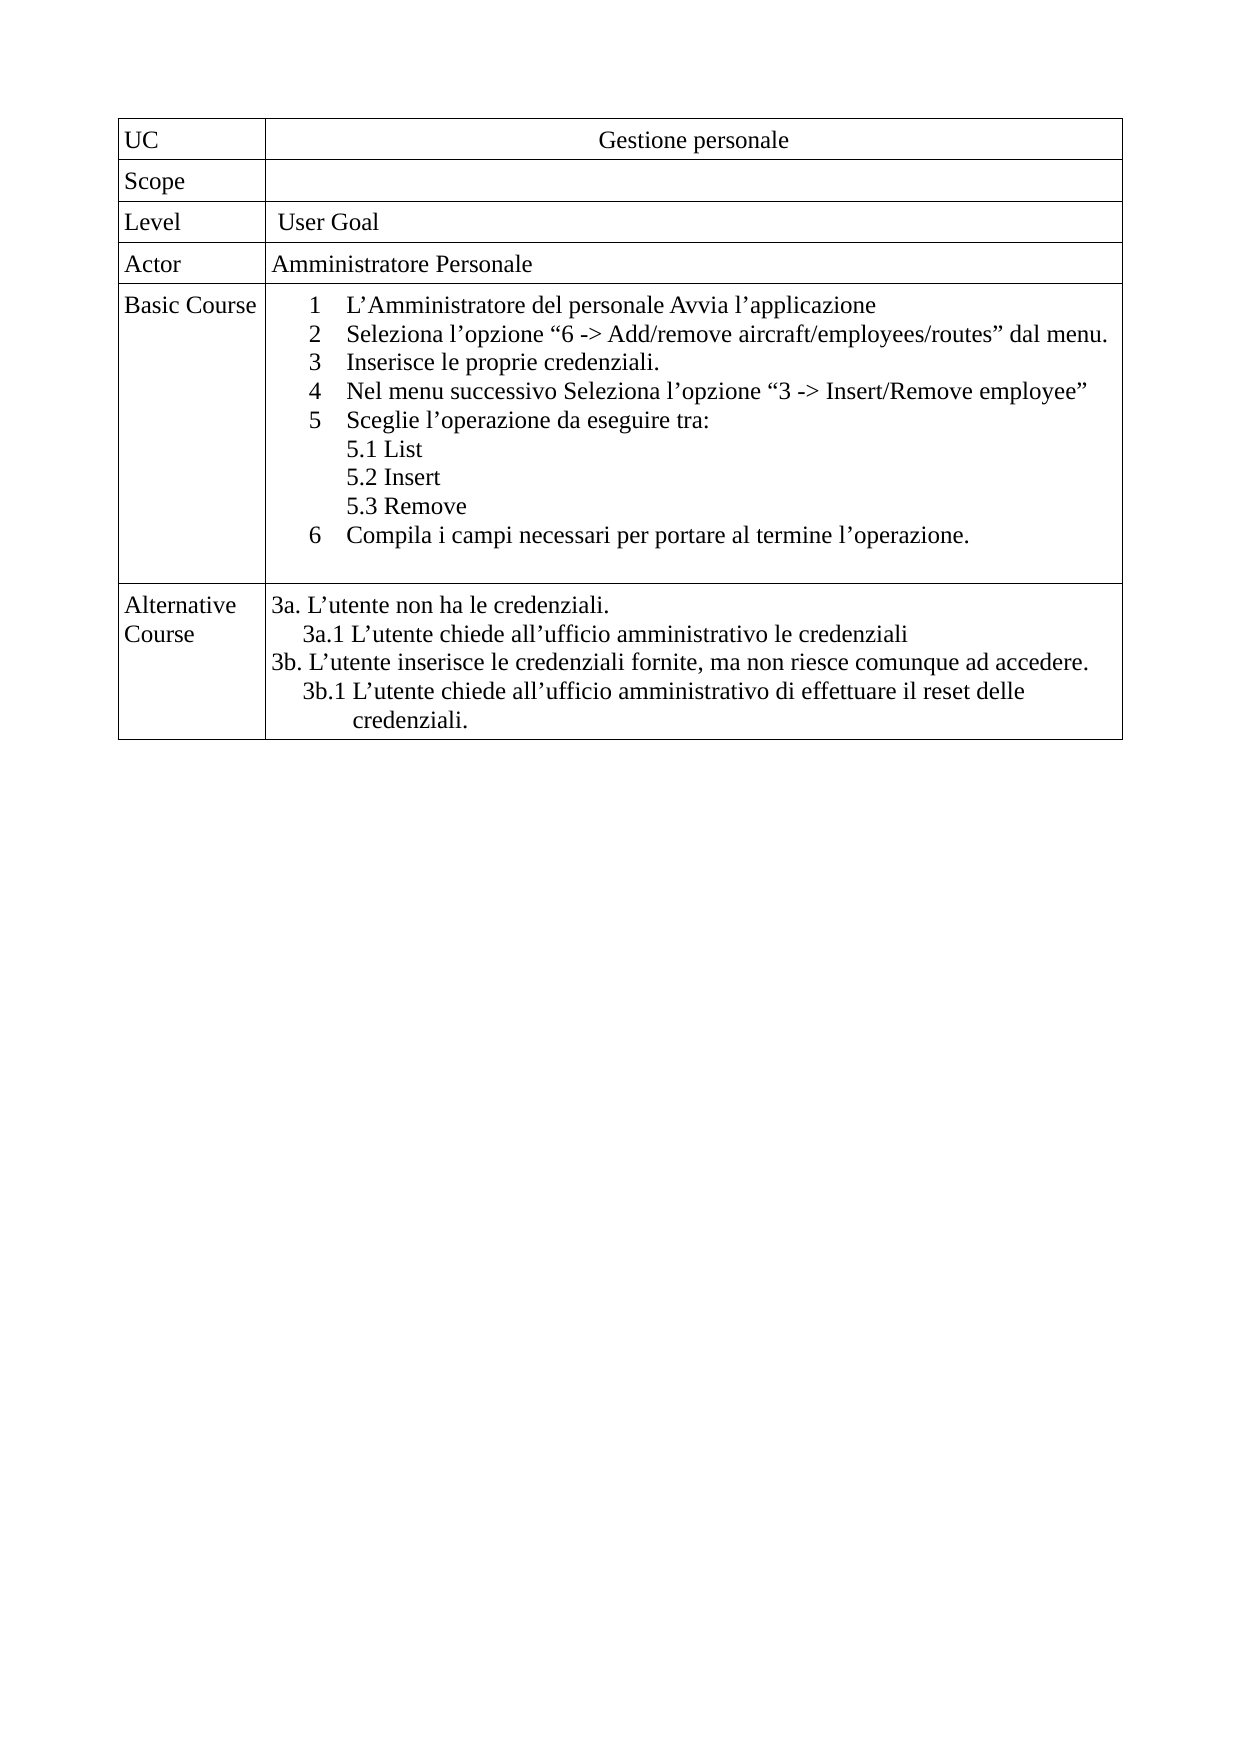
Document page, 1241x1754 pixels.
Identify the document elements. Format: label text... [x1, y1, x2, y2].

table_cell [266, 160, 1122, 201]
table_cell 3a. L’utente non ha le credenziali. 3a.1 L’utente chiede all’ufficio amministrativo le credenziali 3b. L’utente inserisce le credenziali fornite, ma non riesce comunque ad accedere. 3b.1 L’utente chiede all’ufficio amministrativo di effettuare il reset delle credenziali. [266, 584, 1122, 739]
table_cell Amministratore Personale [266, 243, 1122, 283]
table_cell User Goal [266, 202, 1122, 242]
table_cell Actor [119, 243, 265, 283]
table_header UC [119, 119, 265, 159]
table_cell Alternative Course [119, 584, 265, 739]
table_header Gestione personale [266, 119, 1122, 159]
table_cell Scope [119, 160, 265, 201]
table_cell L’Amministratore del personale Avvia l’applicazione Seleziona l’opzione “6 -> Add/remove aircraft/employees/routes” dal menu. Inserisce le proprie credenziali. Nel menu successivo Seleziona l’opzione “3 -> Insert/Remove employee” Sceglie l’operazione da eseguire tra: List Insert Remove Compila i campi necessari per portare al termine l’operazione. [266, 284, 1122, 583]
table_cell Basic Course [119, 284, 265, 583]
table_cell Level [119, 202, 265, 242]
